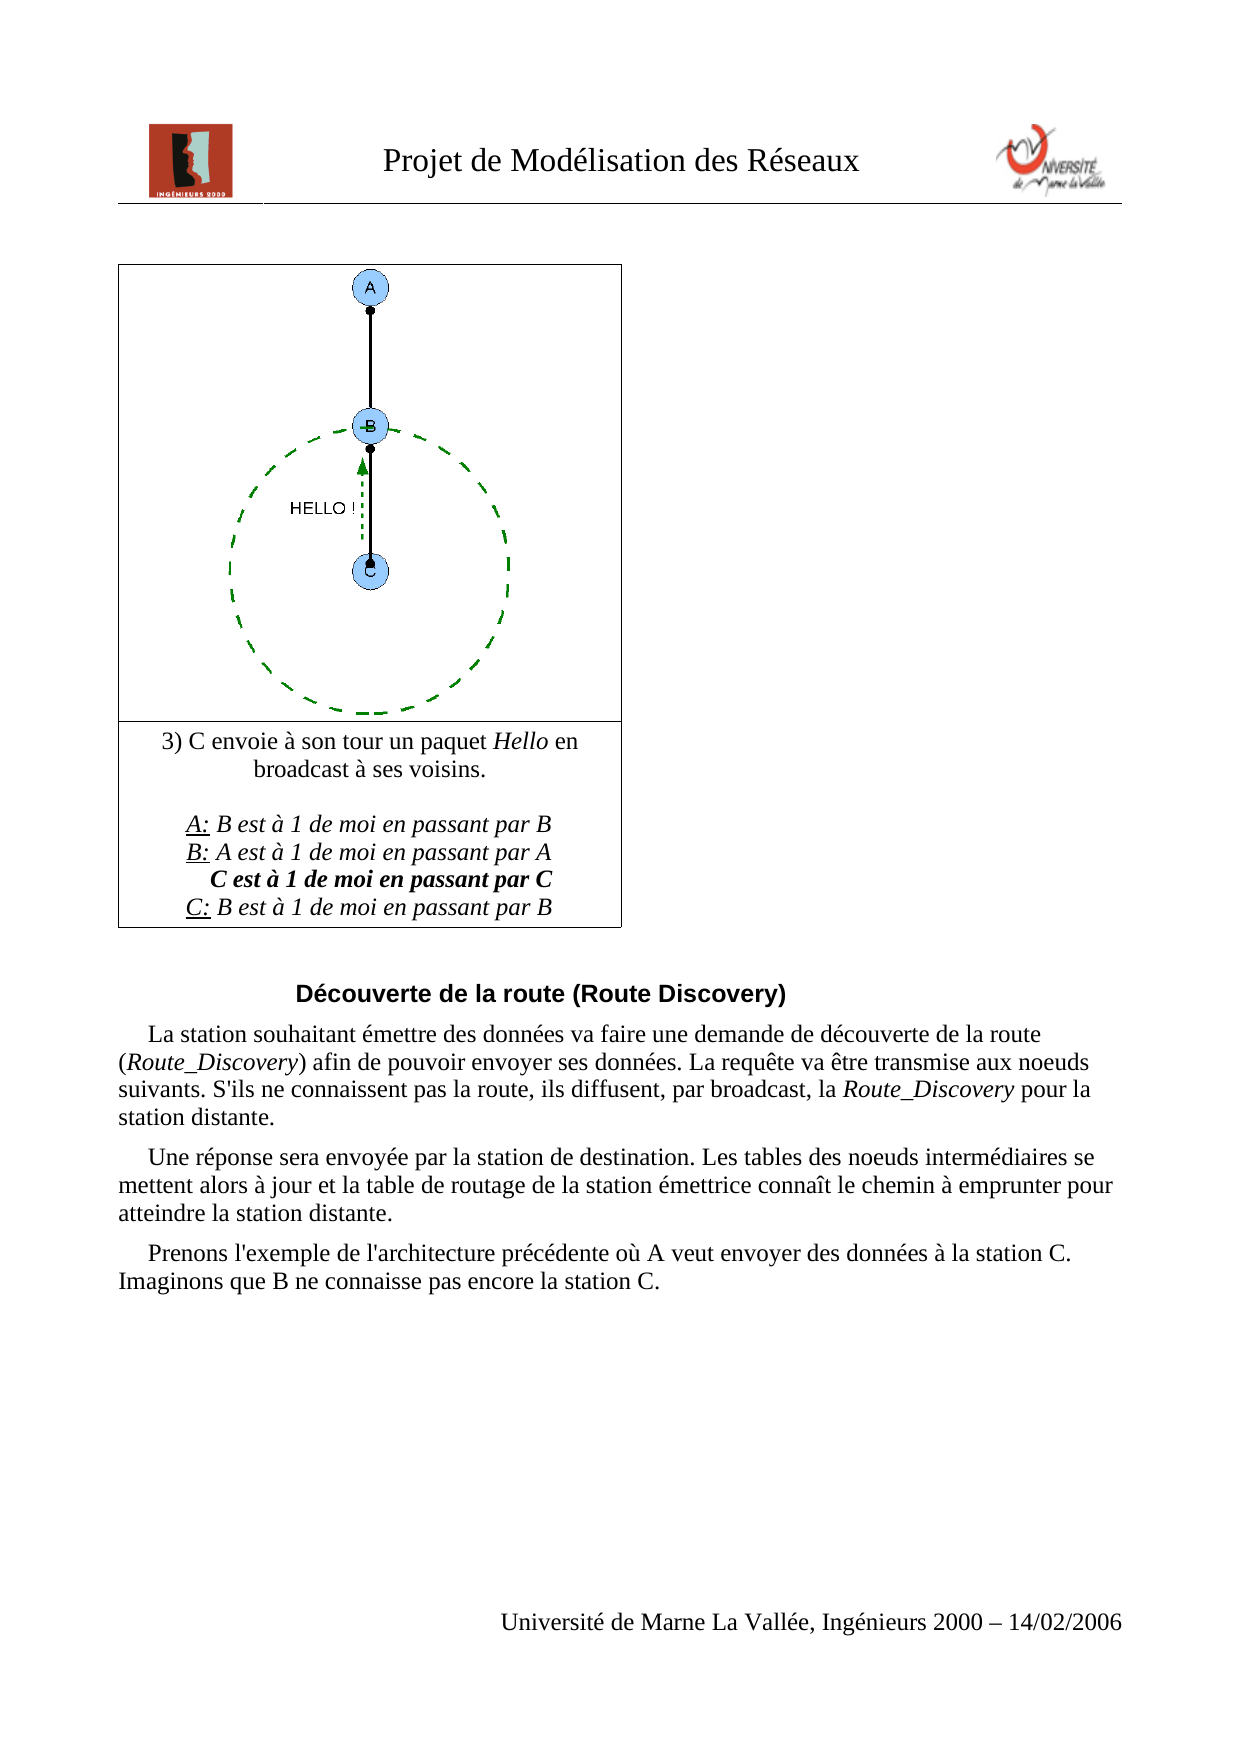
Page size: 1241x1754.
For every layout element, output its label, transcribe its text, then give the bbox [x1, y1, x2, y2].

picture [995, 124, 1106, 197]
subtitle Découverte de la route (Route Discovery) [295, 979, 1122, 1008]
text La station souhaitant émettre des données va faire une demande de découverte de la route (Route_Discovery) afin de pouvoir envoyer ses données. La requête va être transmise aux noeuds suivants. S'ils ne connaissent pas la route, ils diffusent, par broadcast, la Route_Discovery pour la station distante. [118, 1020, 1122, 1131]
picture [148, 123, 233, 198]
table_cell 3) C envoie à son tour un paquet Hello en broadcast à ses voisins. A: B est à 1 de moi en passant par B B: A est à 1 de moi en passant par A C est à 1 de moi en passant par C C: B est à 1 de moi en passant par B [119, 722, 621, 927]
table_header [119, 265, 621, 721]
picture [228, 269, 511, 716]
text Prenons l'exemple de l'architecture précédente où A veut envoyer des données à la station C. Imaginons que B ne connaisse pas encore la station C. [118, 1239, 1122, 1294]
text Une réponse sera envoyée par la station de destination. Les tables des noeuds intermédiaires se mettent alors à jour et la table de routage de la station émettrice connaît le chemin à emprunter pour atteindre la station distante. [118, 1143, 1122, 1227]
